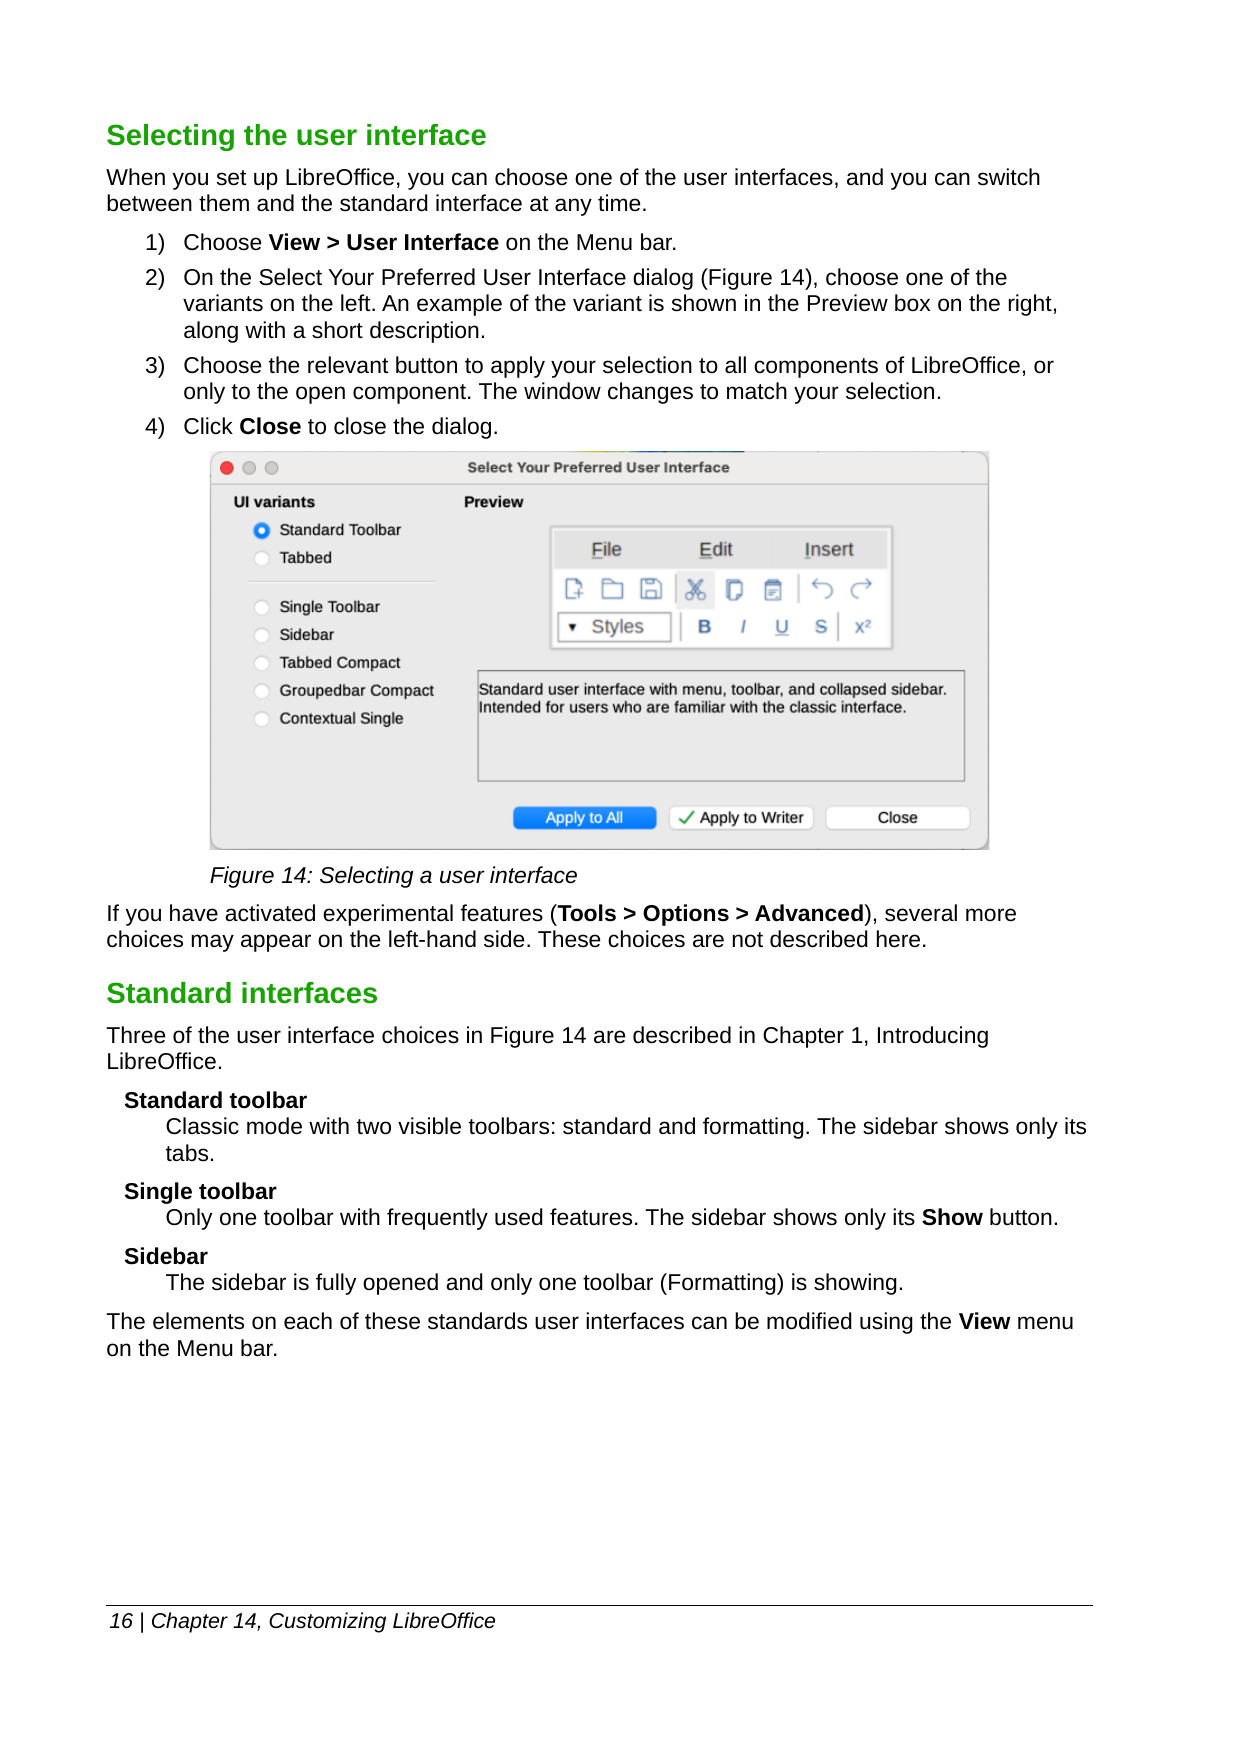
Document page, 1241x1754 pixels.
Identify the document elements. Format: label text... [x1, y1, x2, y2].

text When you set up LibreOffice, you can choose one of the user interfaces, and you can switch between them and the standard interface at any time. [106, 163, 1093, 216]
text Figure 14: Selecting a user interface [209, 862, 989, 888]
picture [209, 451, 990, 850]
text Sidebar [124, 1243, 1093, 1269]
list Choose View > User Interface on the Menu bar. [165, 229, 1093, 255]
list On the Select Your Preferred User Interface dialog (Figure 14), choose one of the variants on the left. An example of the variant is shown in the Preview box on the right, along with a short description. [165, 264, 1093, 343]
list Click Close to close the dialog. [165, 413, 1093, 440]
text Single toolbar [124, 1178, 1093, 1204]
subtitle Selecting the user interface [106, 118, 1093, 152]
subtitle Standard interfaces [106, 976, 1093, 1010]
text Standard toolbar [124, 1087, 1093, 1113]
text Three of the user interface choices in Figure 14 are described in Chapter 1, Introducing LibreOffice. [106, 1022, 1093, 1074]
text Classic mode with two visible toolbars: standard and formatting. The sidebar shows only its tabs. [165, 1113, 1093, 1166]
text The sidebar is fully opened and only one toolbar (Formatting) is showing. [165, 1269, 1093, 1296]
text If you have activated experimental features (Tools > Options > Advanced), several more choices may appear on the left-hand side. These choices are not described here. [106, 900, 1093, 953]
text Only one toolbar with frequently used features. The sidebar shows only its Show button. [165, 1204, 1093, 1230]
list Choose the relevant button to apply your selection to all components of LibreOffice, or only to the open component. The window changes to match your selection. [165, 352, 1093, 404]
text The elements on each of these standards user interfaces can be modified using the View menu on the Menu bar. [106, 1308, 1093, 1361]
